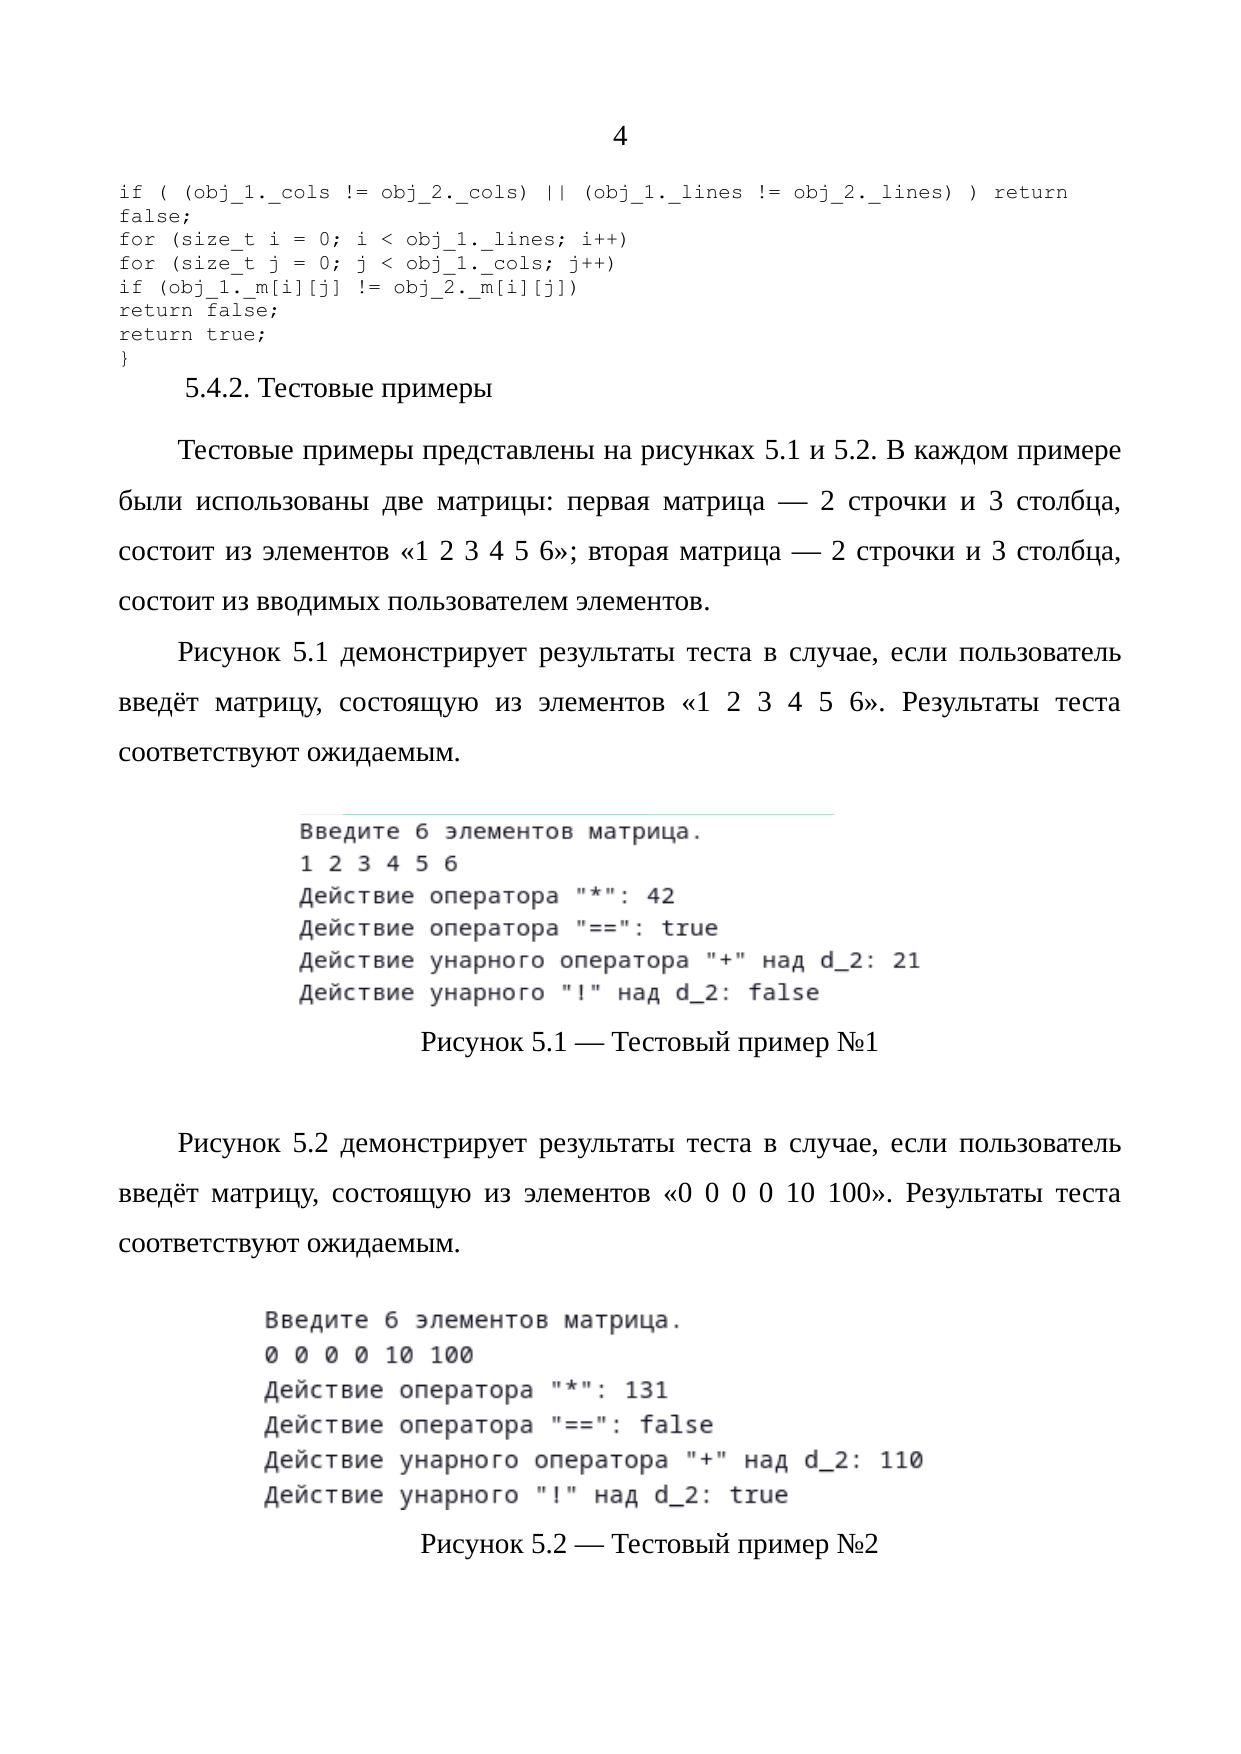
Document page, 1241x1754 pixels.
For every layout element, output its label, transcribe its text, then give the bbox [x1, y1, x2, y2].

text Тестовые примеры представлены на рисунках 5.1 и 5.2. В каждом примере были использованы две матрицы: первая матрица — 2 строчки и 3 столбца, состоит из элементов «1 2 3 4 5 6»; вторая матрица — 2 строчки и 3 столбца, состоит из вводимых пользователем элементов. [118, 432, 1122, 617]
text if (obj_1._m[i][j] != obj_2._m[i][j]) [118, 276, 1122, 299]
text for (size_t i = 0; i < obj_1._lines; i++) [118, 228, 1122, 252]
text Рисунок 5.1 демонстрирует результаты теста в случае, если пользователь введёт матрицу, состоящую из элементов «1 2 3 4 5 6». Результаты теста соответствуют ожидаемым. [118, 634, 1122, 768]
text Рисунок 5.2 — Тестовый пример №2 [263, 1510, 1036, 1560]
text Рисунок 5.1 — Тестовый пример №1 [298, 1008, 1001, 1058]
text return true; [118, 323, 1122, 347]
subtitle Тестовые примеры [118, 370, 1122, 404]
text if ( (obj_1._cols != obj_2._cols) || (obj_1._lines != obj_2._lines) ) return false; [118, 181, 1122, 228]
picture [298, 814, 1002, 1008]
text return false; [118, 299, 1122, 323]
text for (size_t j = 0; j < obj_1._cols; j++) [118, 252, 1122, 276]
text } [118, 347, 1122, 370]
picture [263, 1305, 1036, 1510]
text Рисунок 5.2 демонстрирует результаты теста в случае, если пользователь введёт матрицу, состоящую из элементов «0 0 0 0 10 100». Результаты теста соответствуют ожидаемым. [118, 1125, 1122, 1259]
